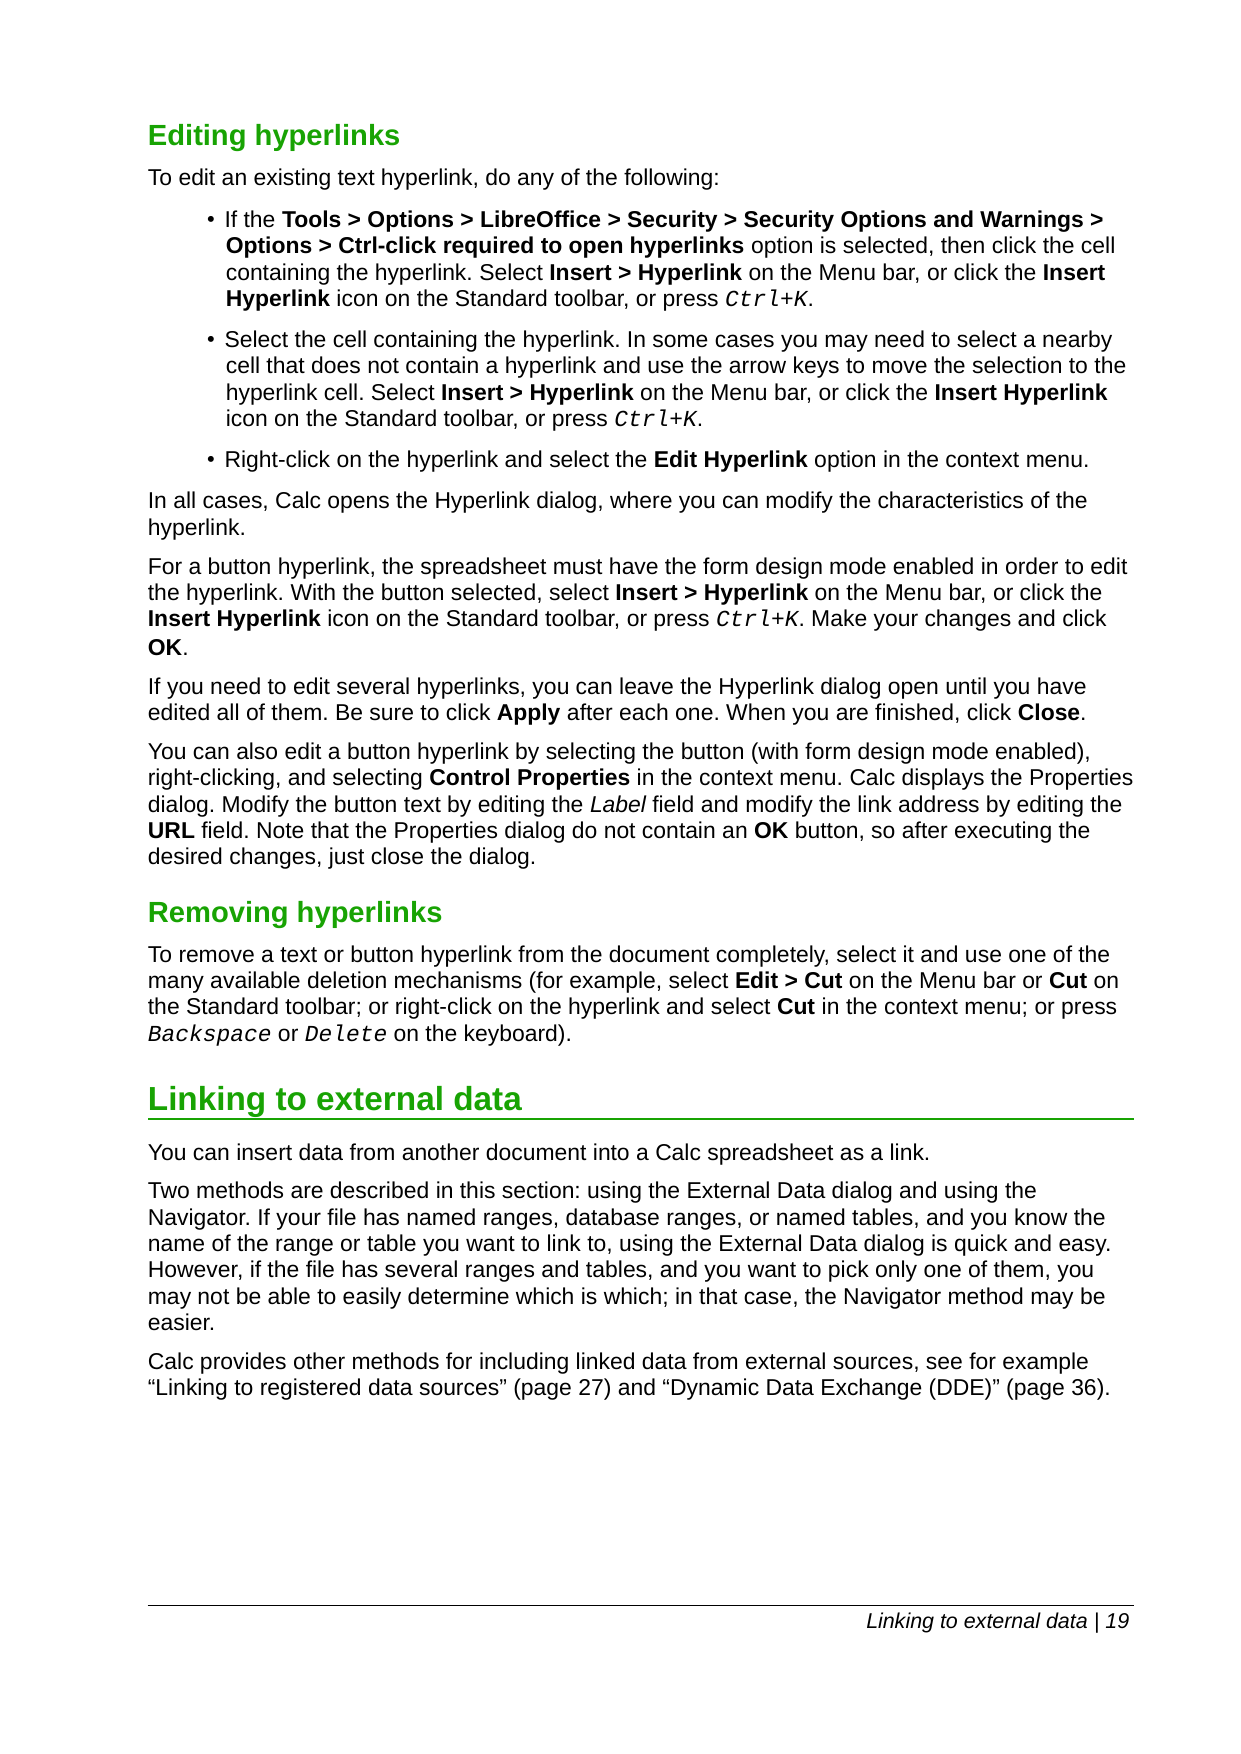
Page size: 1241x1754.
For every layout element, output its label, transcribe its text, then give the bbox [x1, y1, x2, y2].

list Select the cell containing the hyperlink. In some cases you may need to select a nearby cell that does not contain a hyperlink and use the arrow keys to move the selection to the hyperlink cell. Select Insert > Hyperlink on the Menu bar, or click the Insert Hyperlink icon on the Standard toolbar, or press Ctrl+K. [204, 323, 1134, 433]
text If you need to edit several hyperlinks, you can leave the Hyperlink dialog open until you have edited all of them. Be sure to click Apply after each one. When you are finished, click Close. [148, 673, 1134, 725]
text To remove a text or button hyperlink from the document completely, select it and use one of the many available deletion mechanisms (for example, select Edit > Cut on the Menu bar or Cut on the Standard toolbar; or right-click on the hyperlink and select Cut in the context menu; or press Backspace or Delete on the keyboard). [148, 941, 1134, 1048]
text To edit an existing text hyperlink, do any of the following: [148, 164, 1134, 191]
subtitle Linking to external data [148, 1079, 1134, 1118]
text For a button hyperlink, the spreadsheet must have the form design mode enabled in order to edit the hyperlink. With the button selected, select Insert > Hyperlink on the Menu bar, or click the Insert Hyperlink icon on the Standard toolbar, or press Ctrl+K. Make your changes and click OK. [148, 553, 1134, 660]
text Two methods are described in this section: using the External Data dialog and using the Navigator. If your file has named ranges, database ranges, or named tables, and you know the name of the range or table you want to link to, using the External Data dialog is quick and easy. However, if the file has several ranges and tables, and you want to pick only one of them, you may not be able to easily determine which is which; in that case, the Navigator method may be easier. [148, 1177, 1134, 1336]
text In all cases, Calc opens the Hyperlink dialog, where you can modify the characteristics of the hyperlink. [148, 487, 1134, 540]
list Right-click on the hyperlink and select the Edit Hyperlink option in the context menu. [204, 443, 1134, 475]
subtitle Editing hyperlinks [148, 118, 1134, 152]
text You can also edit a button hyperlink by selecting the button (with form design mode enabled), right-clicking, and selecting Control Properties in the context menu. Calc displays the Properties dialog. Modify the button text by editing the Label field and modify the link address by editing the URL field. Note that the Properties dialog do not contain an OK button, so after executing the desired changes, just close the dialog. [148, 738, 1134, 869]
subtitle Removing hyperlinks [148, 894, 1134, 928]
text Calc provides other methods for including linked data from external sources, see for example “Linking to registered data sources” (page 27) and “Dynamic Data Exchange (DDE)” (page 36). [148, 1348, 1134, 1401]
list If the Tools > Options > LibreOffice > Security > Security Options and Warnings > Options > Ctrl-click required to open hyperlinks option is selected, then click the cell containing the hyperlink. Select Insert > Hyperlink on the Menu bar, or click the Insert Hyperlink icon on the Standard toolbar, or press Ctrl+K. [204, 203, 1134, 313]
text You can insert data from another document into a Calc spreadsheet as a link. [148, 1138, 1134, 1165]
